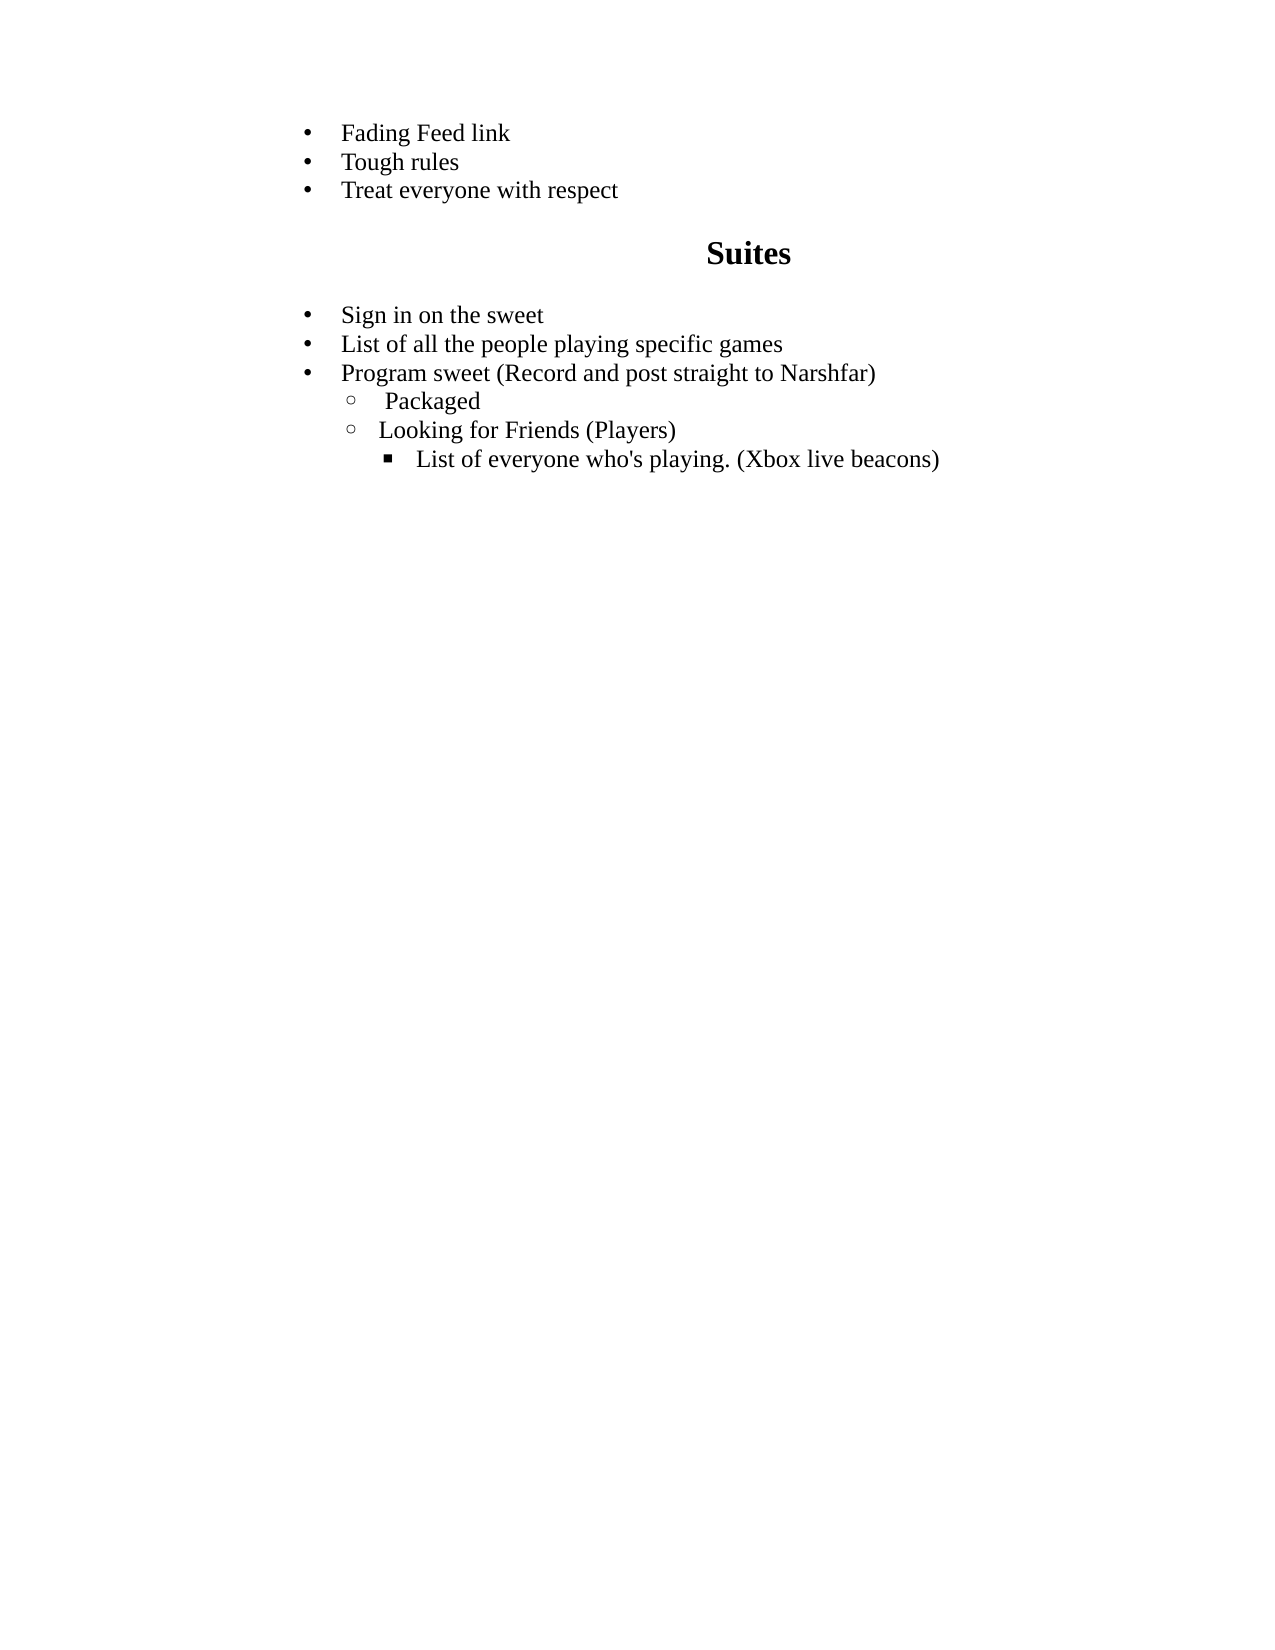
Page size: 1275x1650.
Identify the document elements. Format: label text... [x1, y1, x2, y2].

list Program sweet (Record and post straight to Narshfar) [303, 358, 1157, 386]
list Fading Feed link [303, 118, 1157, 147]
list Looking for Friends (Players) [341, 415, 1157, 444]
list Sign in on the sweet [303, 300, 1157, 329]
list Packaged [341, 386, 1157, 415]
list List of all the people playing specific games [303, 329, 1157, 358]
list List of everyone who's playing. (Xbox live beacons) [378, 444, 1157, 473]
list Treat everyone with respect [303, 176, 1157, 204]
list Suites [303, 233, 1157, 271]
list Tough rules [303, 147, 1157, 176]
